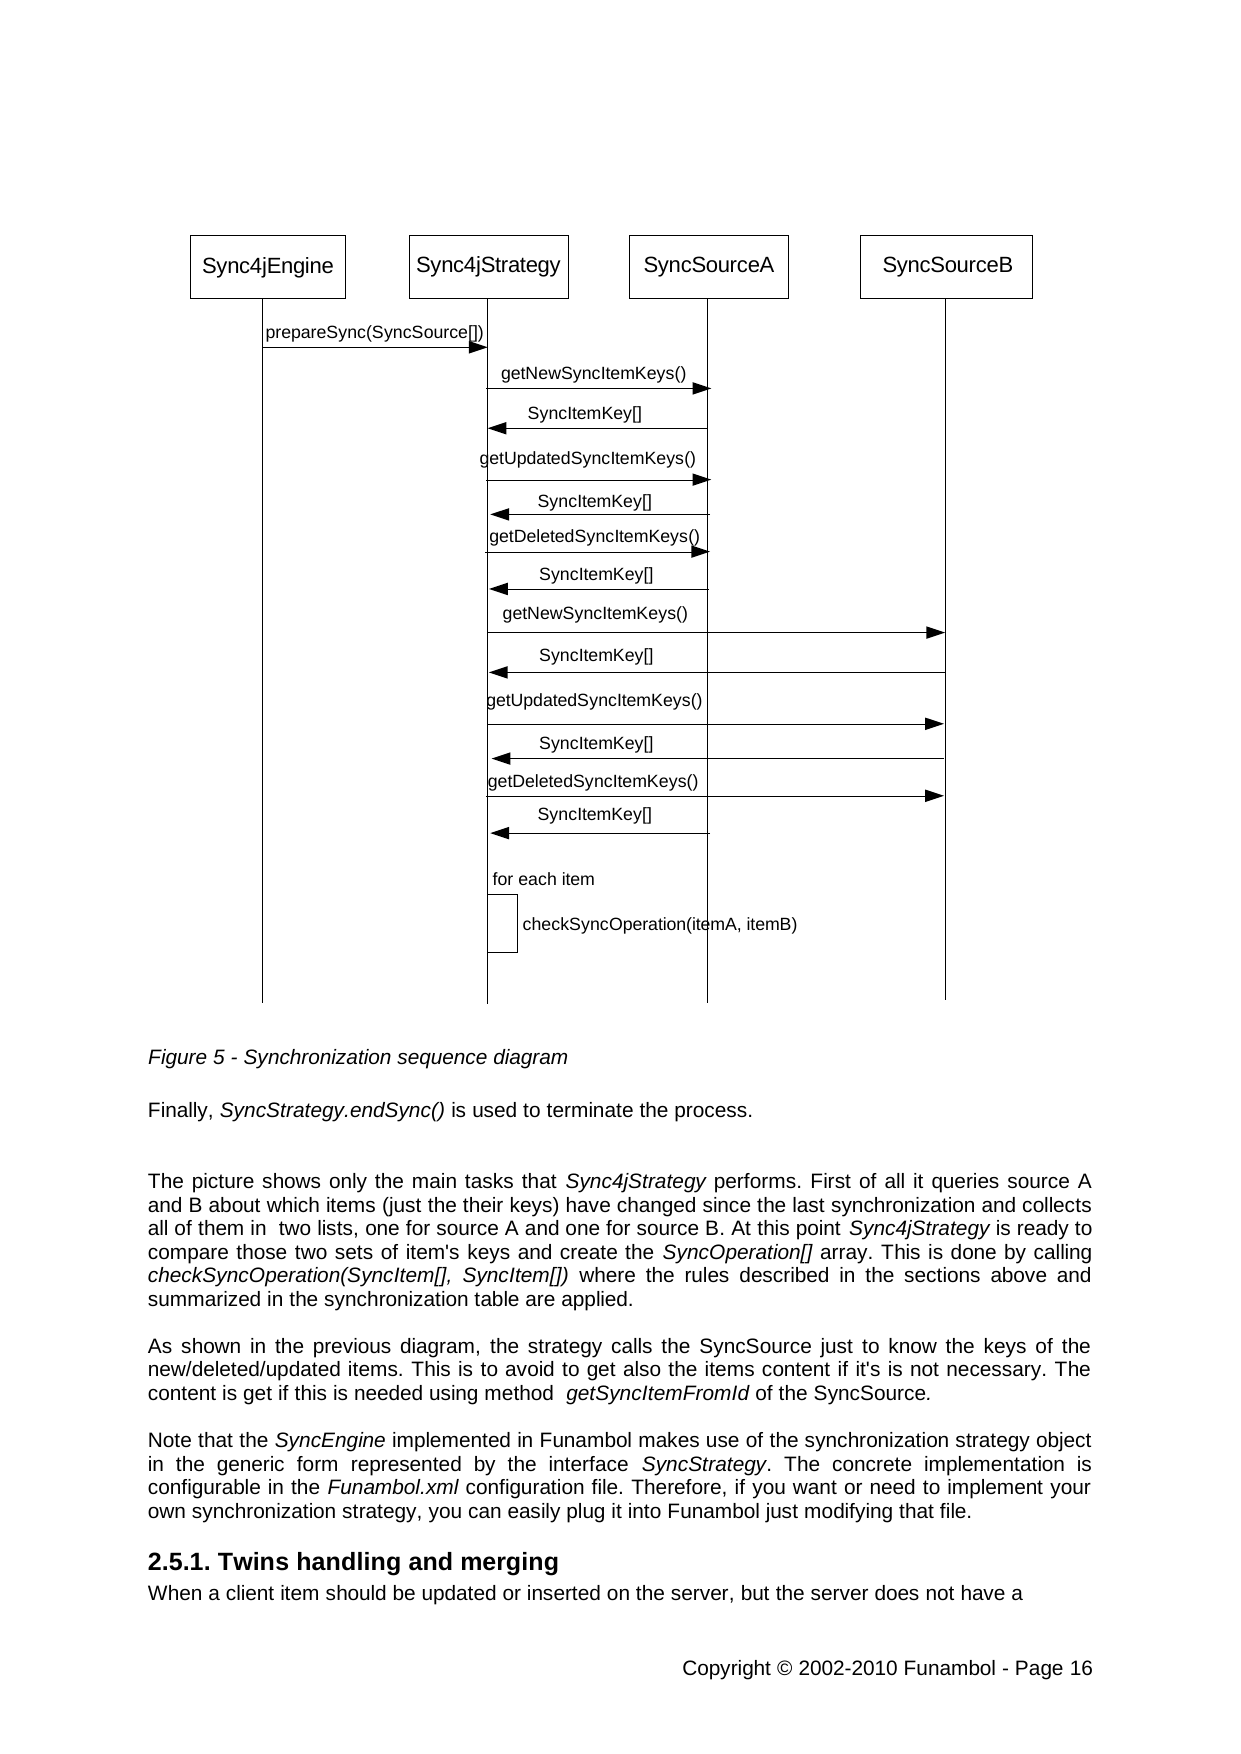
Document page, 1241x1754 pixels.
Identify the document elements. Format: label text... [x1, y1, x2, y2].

text [148, 203, 1093, 216]
text When a client item should be updated or inserted on the server, but the server does not have a [148, 1582, 1092, 1605]
text Finally, SyncStrategy.endSync() is used to terminate the process. [148, 1069, 1092, 1169]
text Figure 5 - Synchronization sequence diagram [148, 216, 1093, 1069]
text The picture shows only the main tasks that Sync4jStrategy performs. First of all it queries source A and B about which items (just the their keys) have changed since the last synchronization and collects all of them in two lists, one for source A and one for source B. At this point Sync4jStrategy is ready to compare those two sets of item's keys and create the SyncOperation[] array. This is done by calling checkSyncOperation(SyncItem[], SyncItem[]) where the rules described in the sections above and summarized in the synchronization table are applied. [148, 1169, 1092, 1311]
subtitle Twins handling and merging [148, 1548, 1092, 1576]
text As shown in the previous diagram, the strategy calls the SyncSource just to know the keys of the new/deleted/updated items. This is to avoid to get also the items content if it's is not necessary. The content is get if this is needed using method getSyncItemFromId of the SyncSource. Note that the SyncEngine implemented in Funambol makes use of the synchronization strategy object in the generic form represented by the interface SyncStrategy. The concrete implementation is configurable in the Funambol.xml configuration file. Therefore, if you want or need to implement your own synchronization strategy, you can easily plug it into Funambol just modifying that file. [148, 1334, 1092, 1523]
